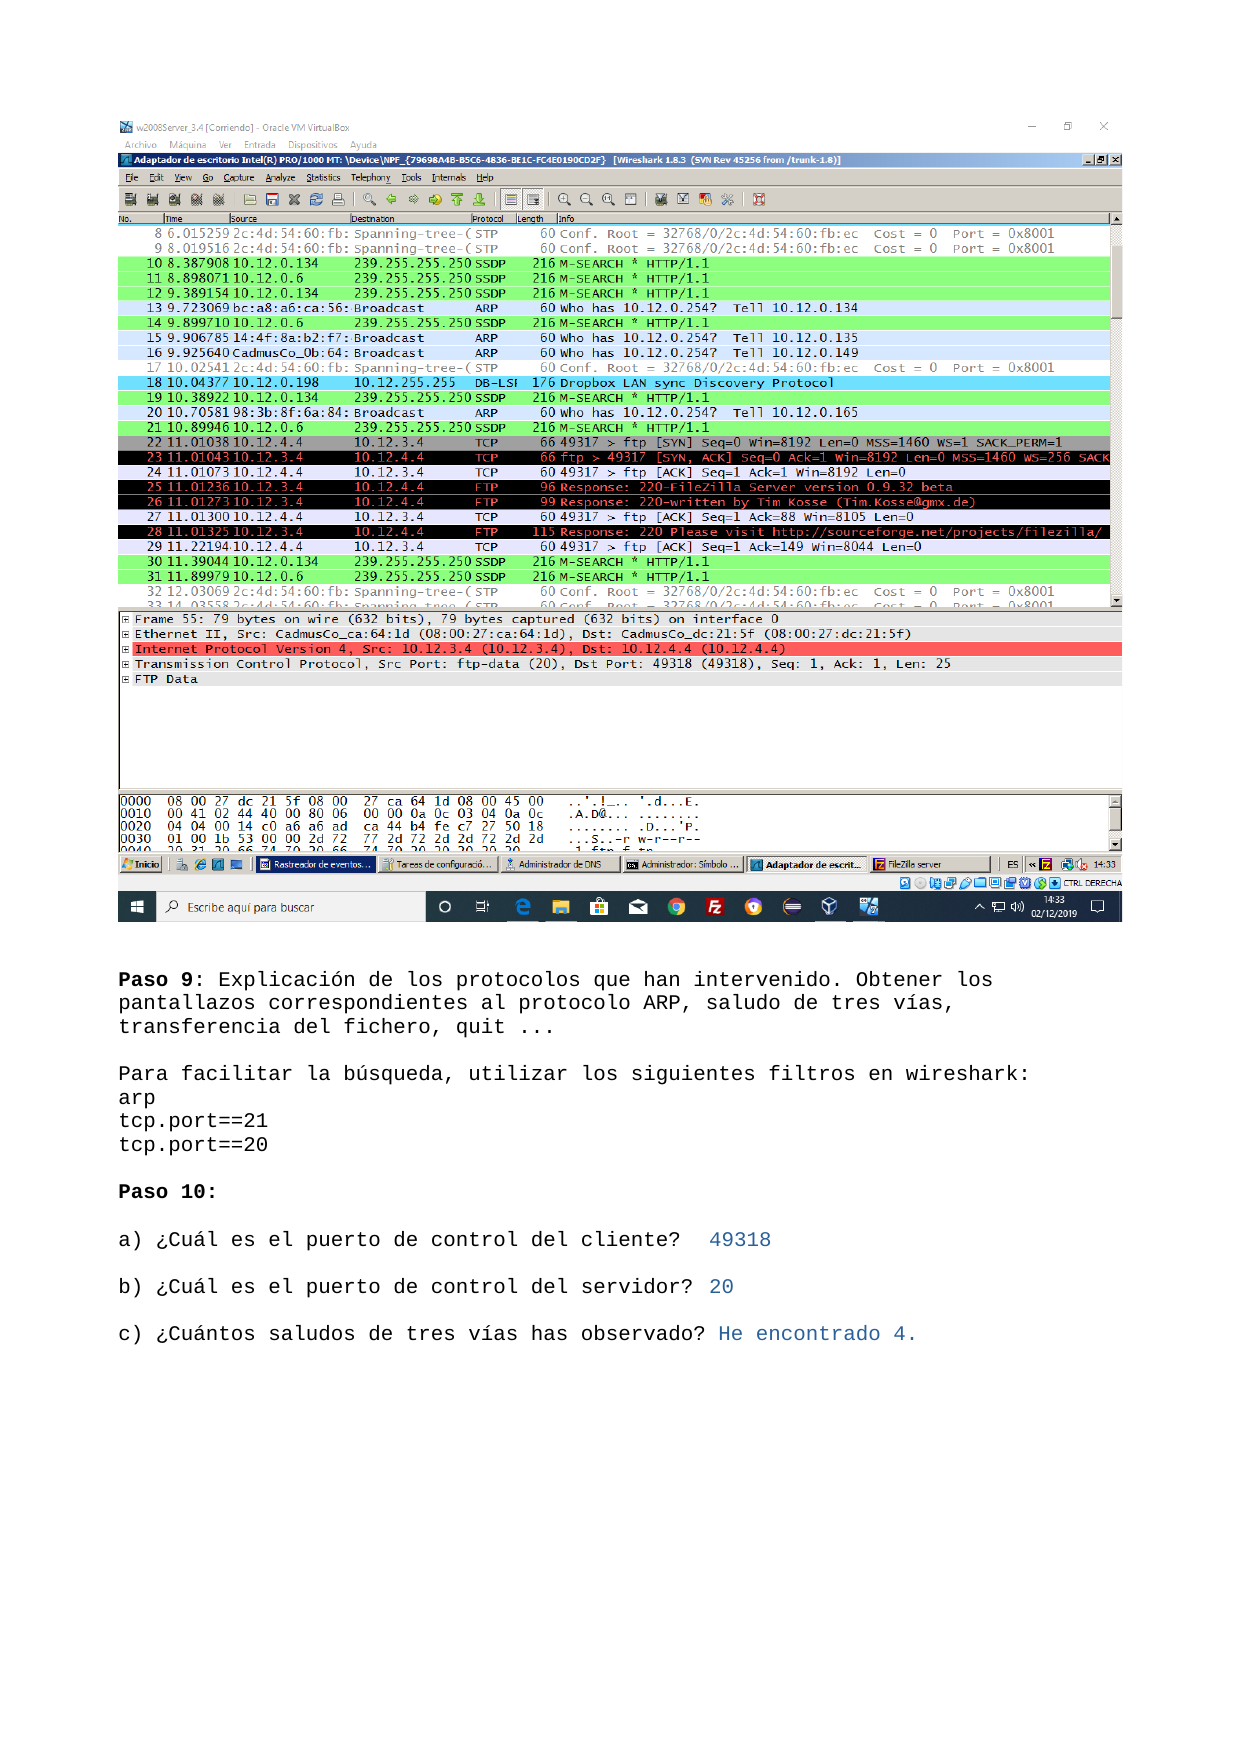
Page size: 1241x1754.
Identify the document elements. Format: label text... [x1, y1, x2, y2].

text Para facilitar la búsqueda, utilizar los siguientes filtros en wireshark: [118, 1063, 1122, 1087]
text Paso 9: Explicación de los protocolos que han intervenido. Obtener los pantallazos correspondientes al protocolo ARP, saludo de tres vías, transferencia del fichero, quit ... [118, 968, 1122, 1039]
text c) ¿Cuántos saludos de tres vías has observado? He encontrado 4. [118, 1323, 1122, 1347]
text a) ¿Cuál es el puerto de control del cliente? 49318 [118, 1229, 1122, 1252]
text tcp.port==21 [118, 1110, 1122, 1134]
text Paso 10: [118, 1181, 1122, 1205]
text arp [118, 1087, 1122, 1110]
text b) ¿Cuál es el puerto de control del servidor? 20 [118, 1276, 1122, 1299]
text tcp.port==20 [118, 1134, 1122, 1158]
picture [118, 118, 1123, 922]
